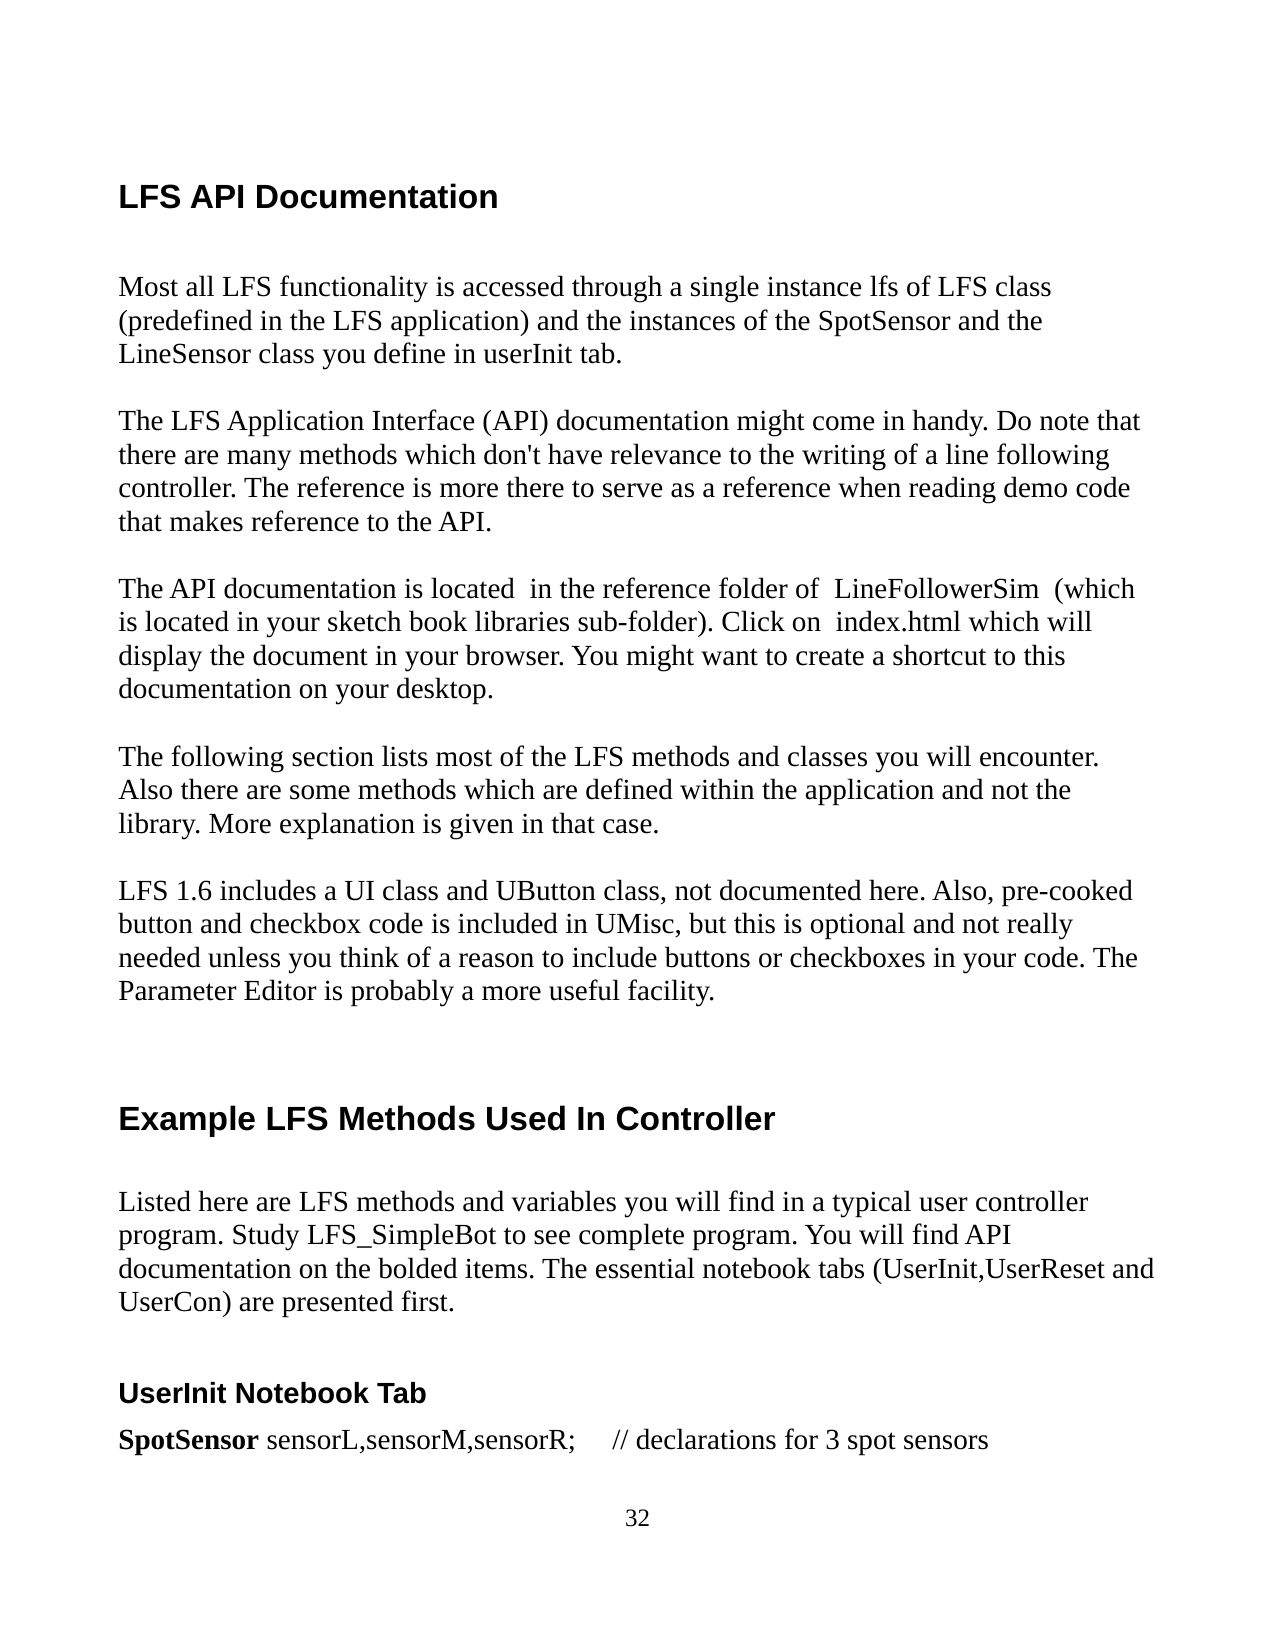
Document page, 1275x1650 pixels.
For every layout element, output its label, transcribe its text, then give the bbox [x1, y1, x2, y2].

text Listed here are LFS methods and variables you will find in a typical user controller program. Study LFS_SimpleBot to see complete program. You will find API documentation on the bolded items. The essential notebook tabs (UserInit,UserReset and UserCon) are presented first. [118, 1184, 1157, 1318]
text SpotSensor sensorL,sensorM,sensorR; // declarations for 3 spot sensors [118, 1422, 1157, 1456]
text The API documentation is located in the reference folder of LineFollowerSim (which is located in your sketch book libraries sub-folder). Click on index.html which will display the document in your browser. You might want to create a shortcut to this documentation on your desktop. [118, 571, 1157, 705]
text The LFS Application Interface (API) documentation might come in handy. Do note that there are many methods which don't have relevance to the writing of a line following controller. The reference is more there to serve as a reference when reading demo code that makes reference to the API. [118, 403, 1157, 537]
subtitle UserInit Notebook Tab [118, 1376, 1157, 1410]
text LFS 1.6 includes a UI class and UButton class, not documented here. Also, pre-cooked button and checkbox code is included in UMisc, but this is optional and not really needed unless you think of a reason to include buttons or checkboxes in your code. The Parameter Editor is probably a more useful facility. [118, 873, 1157, 1007]
text The following section lists most of the LFS methods and classes you will encounter. Also there are some methods which are defined within the application and not the library. More explanation is given in that case. [118, 739, 1157, 839]
subtitle LFS API Documentation [118, 177, 1157, 215]
subtitle Example LFS Methods Used In Controller [118, 1099, 1157, 1138]
text Most all LFS functionality is accessed through a single instance lfs of LFS class (predefined in the LFS application) and the instances of the SpotSensor and the LineSensor class you define in userInit tab. [118, 269, 1157, 370]
